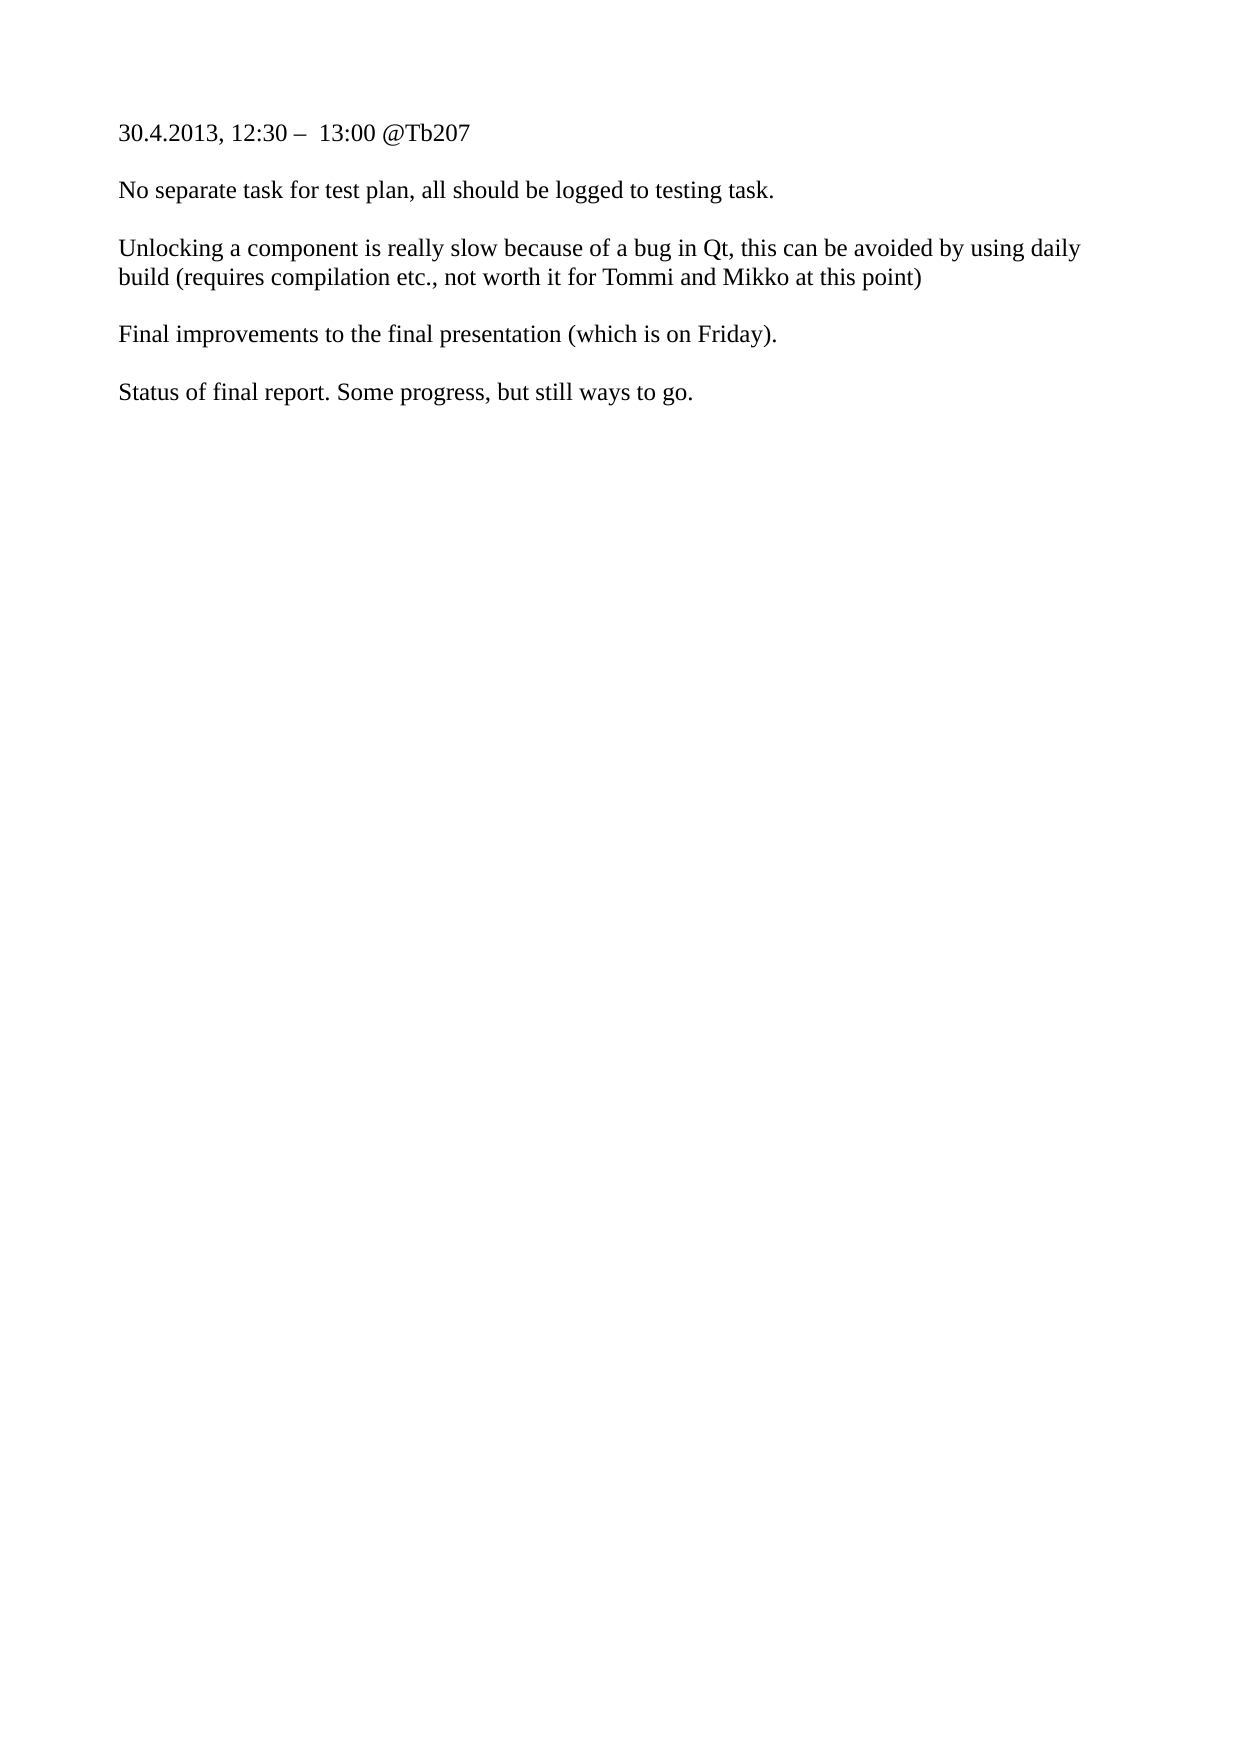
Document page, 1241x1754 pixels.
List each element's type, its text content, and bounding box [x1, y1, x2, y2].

text Unlocking a component is really slow because of a bug in Qt, this can be avoided by using daily build (requires compilation etc., not worth it for Tommi and Mikko at this point) [118, 233, 1122, 291]
text No separate task for test plan, all should be logged to testing task. [118, 176, 1122, 204]
text Status of final report. Some progress, but still ways to go. [118, 377, 1122, 406]
text 30.4.2013, 12:30 – 13:00 @Tb207 [118, 118, 1122, 147]
text Final improvements to the final presentation (which is on Friday). [118, 319, 1122, 348]
